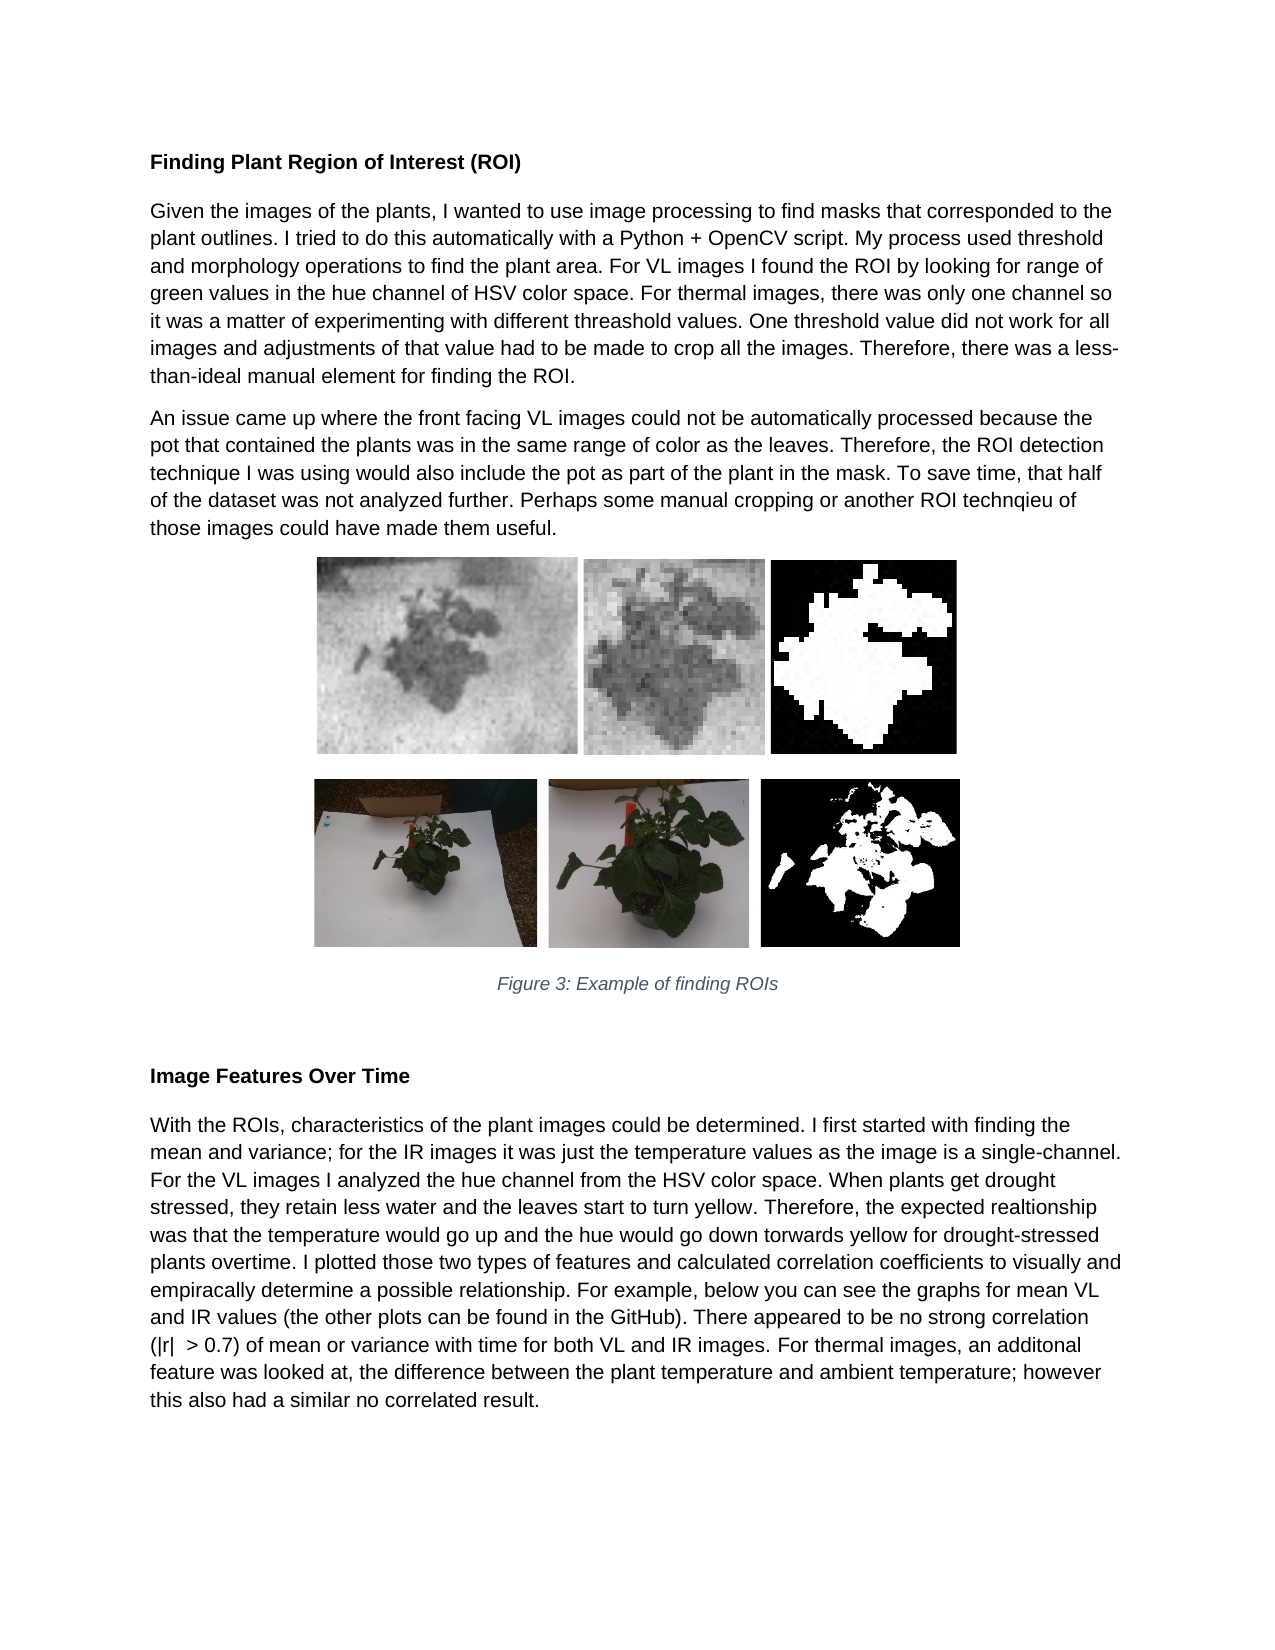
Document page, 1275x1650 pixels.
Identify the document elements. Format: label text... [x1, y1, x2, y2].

text Finding Plant Region of Interest (ROI) [150, 150, 1125, 174]
picture [316, 557, 578, 754]
picture [583, 559, 765, 755]
text An issue came up where the front facing VL images could not be automatically processed because the pot that contained the plants was in the same range of color as the leaves. Therefore, the ROI detection technique I was using would also include the pot as part of the plant in the mask. To save time, that half of the dataset was not analyzed further. Perhaps some manual cropping or another ROI technqieu of those images could have made them useful. [150, 406, 1125, 539]
text Figure 3: Example of finding ROIs [150, 972, 1125, 994]
picture [760, 779, 960, 947]
text Given the images of the plants, I wanted to use image processing to find masks that corresponded to the plant outlines. I tried to do this automatically with a Python + OpenCV script. My process used threshold and morphology operations to find the plant area. For VL images I found the ROI by looking for range of green values in the hue channel of HSV color space. For thermal images, there was only one channel so it was a matter of experimenting with different threashold values. One threshold value did not work for all images and adjustments of that value had to be made to crop all the images. Therefore, there was a less-than-ideal manual element for finding the ROI. [150, 198, 1125, 387]
picture [314, 779, 538, 947]
text With the ROIs, characteristics of the plant images could be determined. I first started with finding the mean and variance; for the IR images it was just the temperature values as the image is a single-channel. For the VL images I analyzed the hue channel from the HSV color space. When plants get drought stressed, they retain less water and the leaves start to turn yellow. Therefore, the expected realtionship was that the temperature would go up and the hue would go down torwards yellow for drought-stressed plants overtime. I plotted those two types of features and calculated correlation coefficients to visually and empiracally determine a possible relationship. For example, below you can see the graphs for mean VL and IR values (the other plots can be found in the GitHub). There appeared to be no strong correlation (|r| > 0.7) of mean or variance with time for both VL and IR images. For thermal images, an additonal feature was looked at, the difference between the plant temperature and ambient temperature; however this also had a similar no correlated result. [150, 1112, 1125, 1411]
picture [548, 779, 750, 948]
text Image Features Over Time [150, 1064, 1125, 1088]
picture [770, 560, 957, 754]
